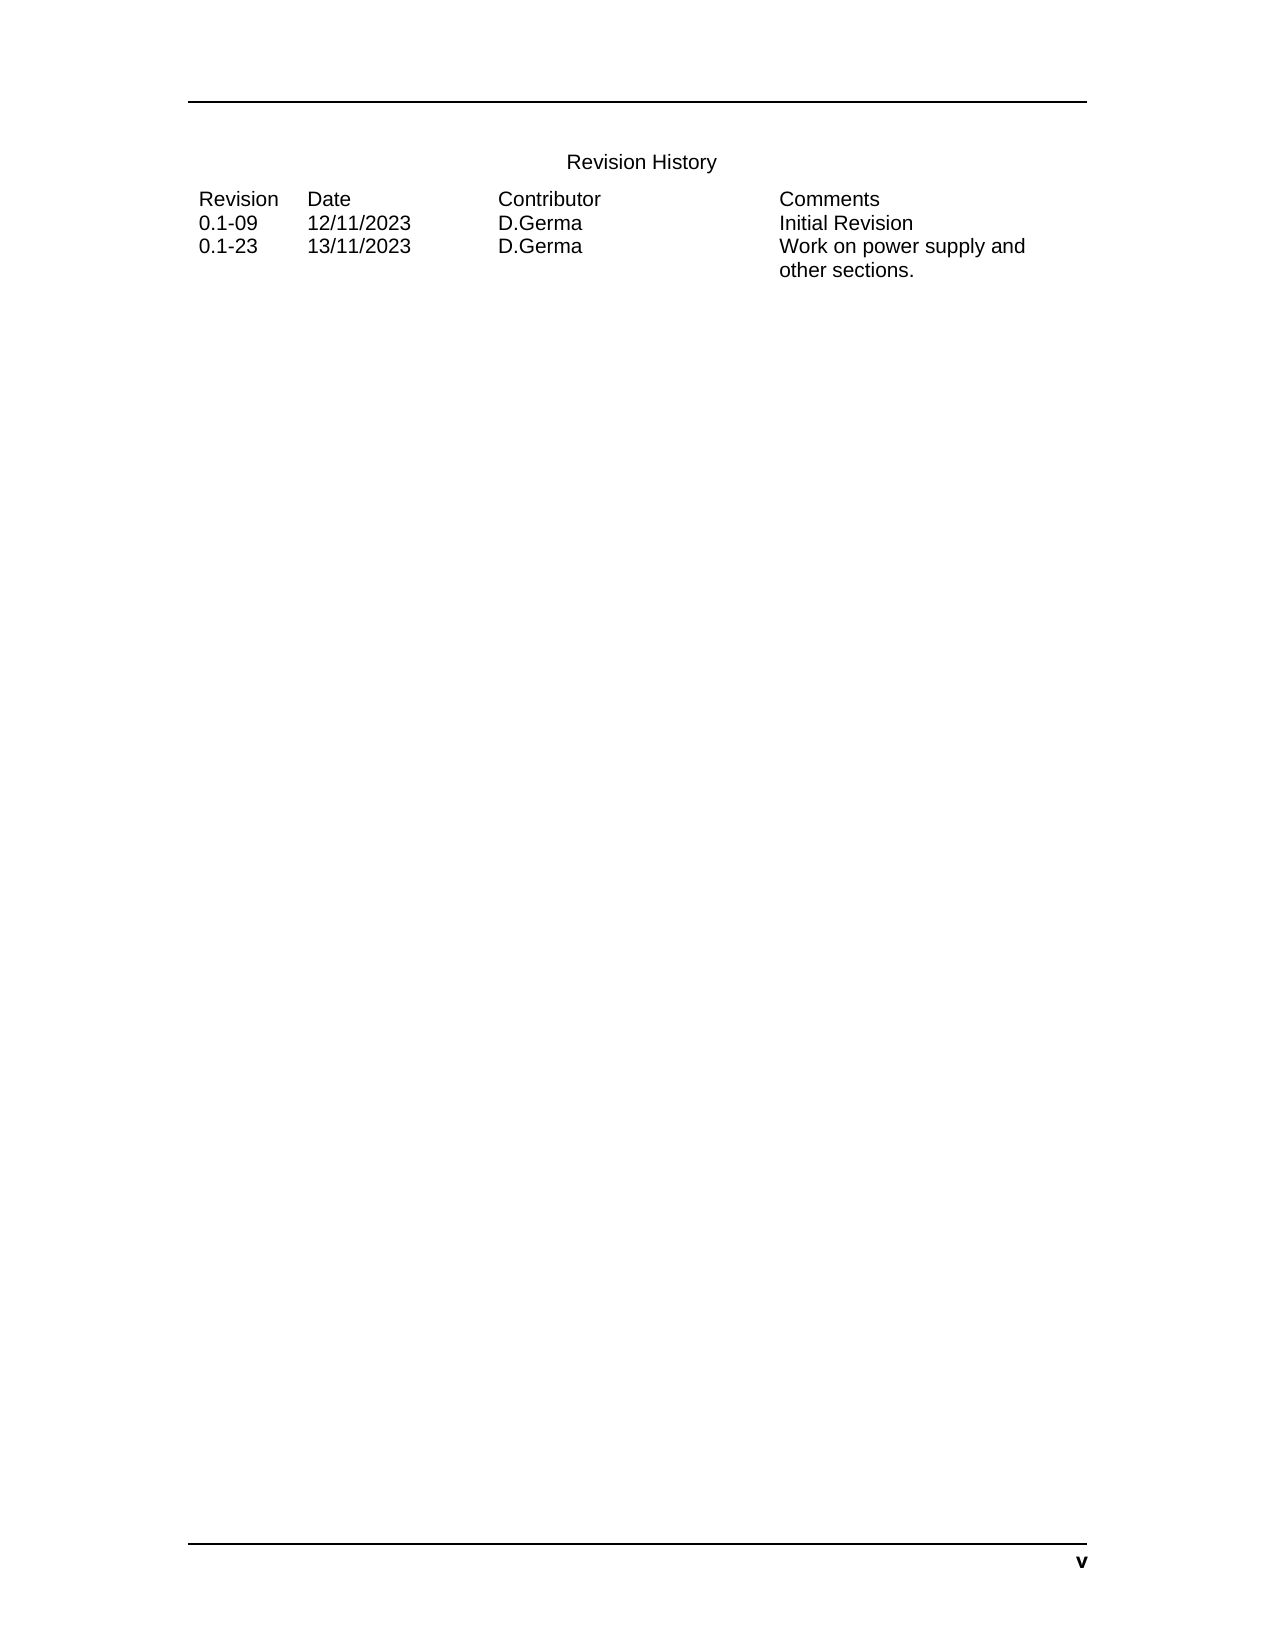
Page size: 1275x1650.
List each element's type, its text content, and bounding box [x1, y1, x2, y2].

table_cell Initial Revision [768, 210, 1087, 234]
table_header Contributor [487, 186, 768, 210]
table_cell [188, 282, 296, 306]
text Revision History [187, 150, 1087, 174]
table_cell [296, 282, 487, 306]
table_cell [487, 354, 768, 378]
table_cell [487, 378, 768, 402]
table_cell 0.1-23 [188, 234, 296, 282]
table_cell [188, 354, 296, 378]
table_cell 13/11/2023 [296, 234, 487, 282]
table_cell Work on power supply and other sections. [768, 234, 1087, 282]
table_cell [487, 330, 768, 354]
table_cell [296, 378, 487, 402]
table_cell [768, 282, 1087, 306]
table_header Date [296, 186, 487, 210]
table_cell [188, 330, 296, 354]
table_cell D.Germa [487, 210, 768, 234]
table_cell [188, 306, 296, 330]
table_cell [296, 330, 487, 354]
table_cell [768, 354, 1087, 378]
table_cell [768, 306, 1087, 330]
table_cell [296, 354, 487, 378]
table_cell [487, 282, 768, 306]
table_cell [768, 330, 1087, 354]
table_cell [768, 378, 1087, 402]
table_cell [296, 306, 487, 330]
table_cell [188, 378, 296, 402]
table_cell D.Germa [487, 234, 768, 282]
table_cell 12/11/2023 [296, 210, 487, 234]
table_header Comments [768, 186, 1087, 210]
table_cell [487, 306, 768, 330]
table_header Revision [188, 186, 296, 210]
table_cell 0.1-09 [188, 210, 296, 234]
